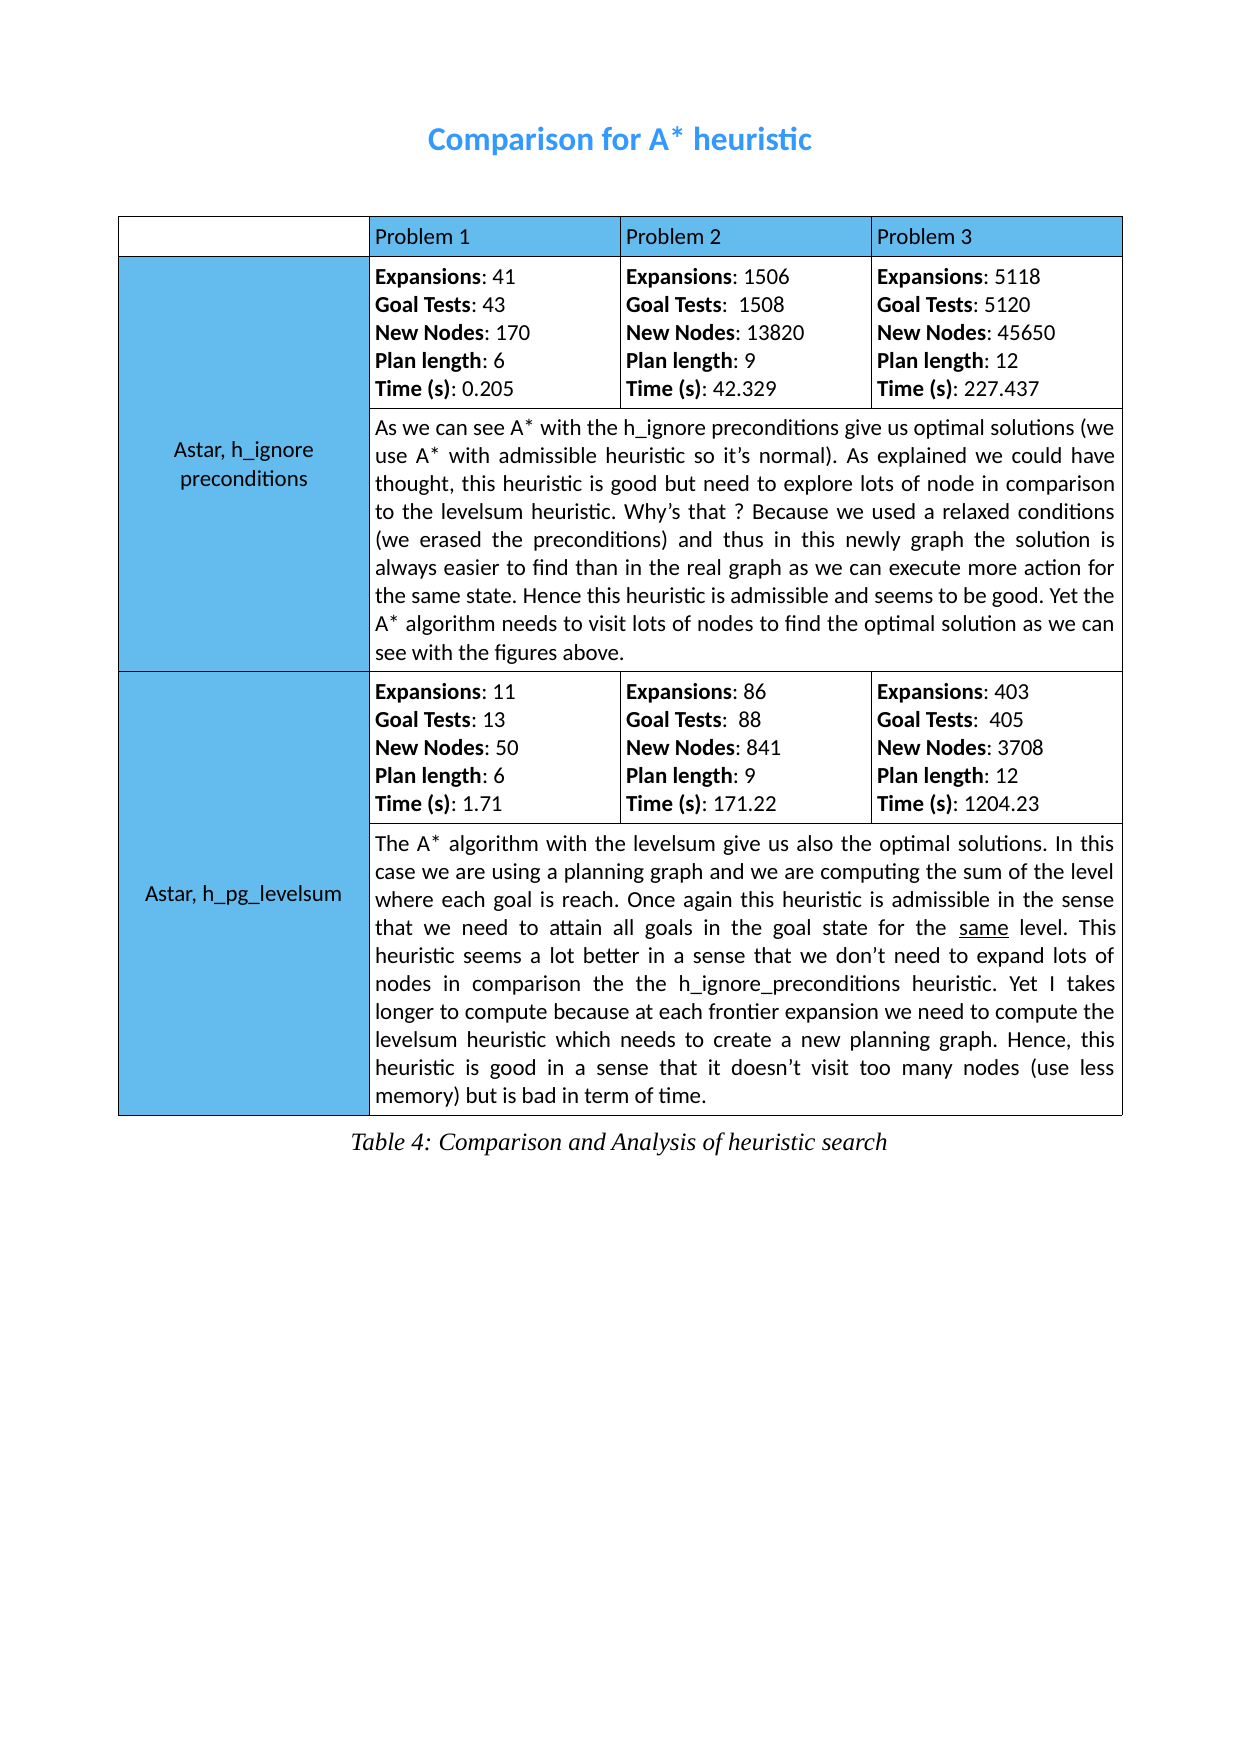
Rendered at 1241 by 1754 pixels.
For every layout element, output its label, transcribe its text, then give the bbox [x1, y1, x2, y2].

table_header Problem 3 [872, 217, 1122, 256]
table_header [119, 217, 369, 256]
table_cell Expansions: 1506 Goal Tests: 1508 New Nodes: 13820 Plan length: 9 Time (s): 42.329 [621, 257, 871, 408]
table_cell Expansions: 403 Goal Tests: 405 New Nodes: 3708 Plan length: 12 Time (s): 1204.23 [872, 672, 1122, 823]
table_cell Expansions: 41 Goal Tests: 43 New Nodes: 170 Plan length: 6 Time (s): 0.205 [370, 257, 620, 408]
text Table 4: Comparison and Analysis of heuristic search [118, 1127, 1122, 1156]
table_cell Expansions: 86 Goal Tests: 88 New Nodes: 841 Plan length: 9 Time (s): 171.22 [621, 672, 871, 823]
table_cell Expansions: 11 Goal Tests: 13 New Nodes: 50 Plan length: 6 Time (s): 1.71 [370, 672, 620, 823]
table_header Problem 1 [370, 217, 620, 256]
table_cell As we can see A* with the h_ignore preconditions give us optimal solutions (we use A* with admissible heuristic so it’s normal). As explained we could have thought, this heuristic is good but need to explore lots of node in comparison to the levelsum heuristic. Why’s that ? Because we used a relaxed conditions (we erased the preconditions) and thus in this newly graph the solution is always easier to find than in the real graph as we can execute more action for the same state. Hence this heuristic is admissible and seems to be good. Yet the A* algorithm needs to visit lots of nodes to find the optimal solution as we can see with the figures above. [370, 409, 1122, 671]
table_cell Astar, h_pg_levelsum [119, 672, 369, 1115]
table_cell Astar, h_ignore preconditions [119, 257, 369, 671]
table_cell Expansions: 5118 Goal Tests: 5120 New Nodes: 45650 Plan length: 12 Time (s): 227.437 [872, 257, 1122, 408]
table_header Problem 2 [621, 217, 871, 256]
table_cell The A* algorithm with the levelsum give us also the optimal solutions. In this case we are using a planning graph and we are computing the sum of the level where each goal is reach. Once again this heuristic is admissible in the sense that we need to attain all goals in the goal state for the same level. This heuristic seems a lot better in a sense that we don’t need to expand lots of nodes in comparison the the h_ignore_preconditions heuristic. Yet I takes longer to compute because at each frontier expansion we need to compute the levelsum heuristic which needs to create a new planning graph. Hence, this heuristic is good in a sense that it doesn’t visit too many nodes (use less memory) but is bad in term of time. [370, 824, 1122, 1115]
text Comparison for A* heuristic [118, 118, 1122, 159]
